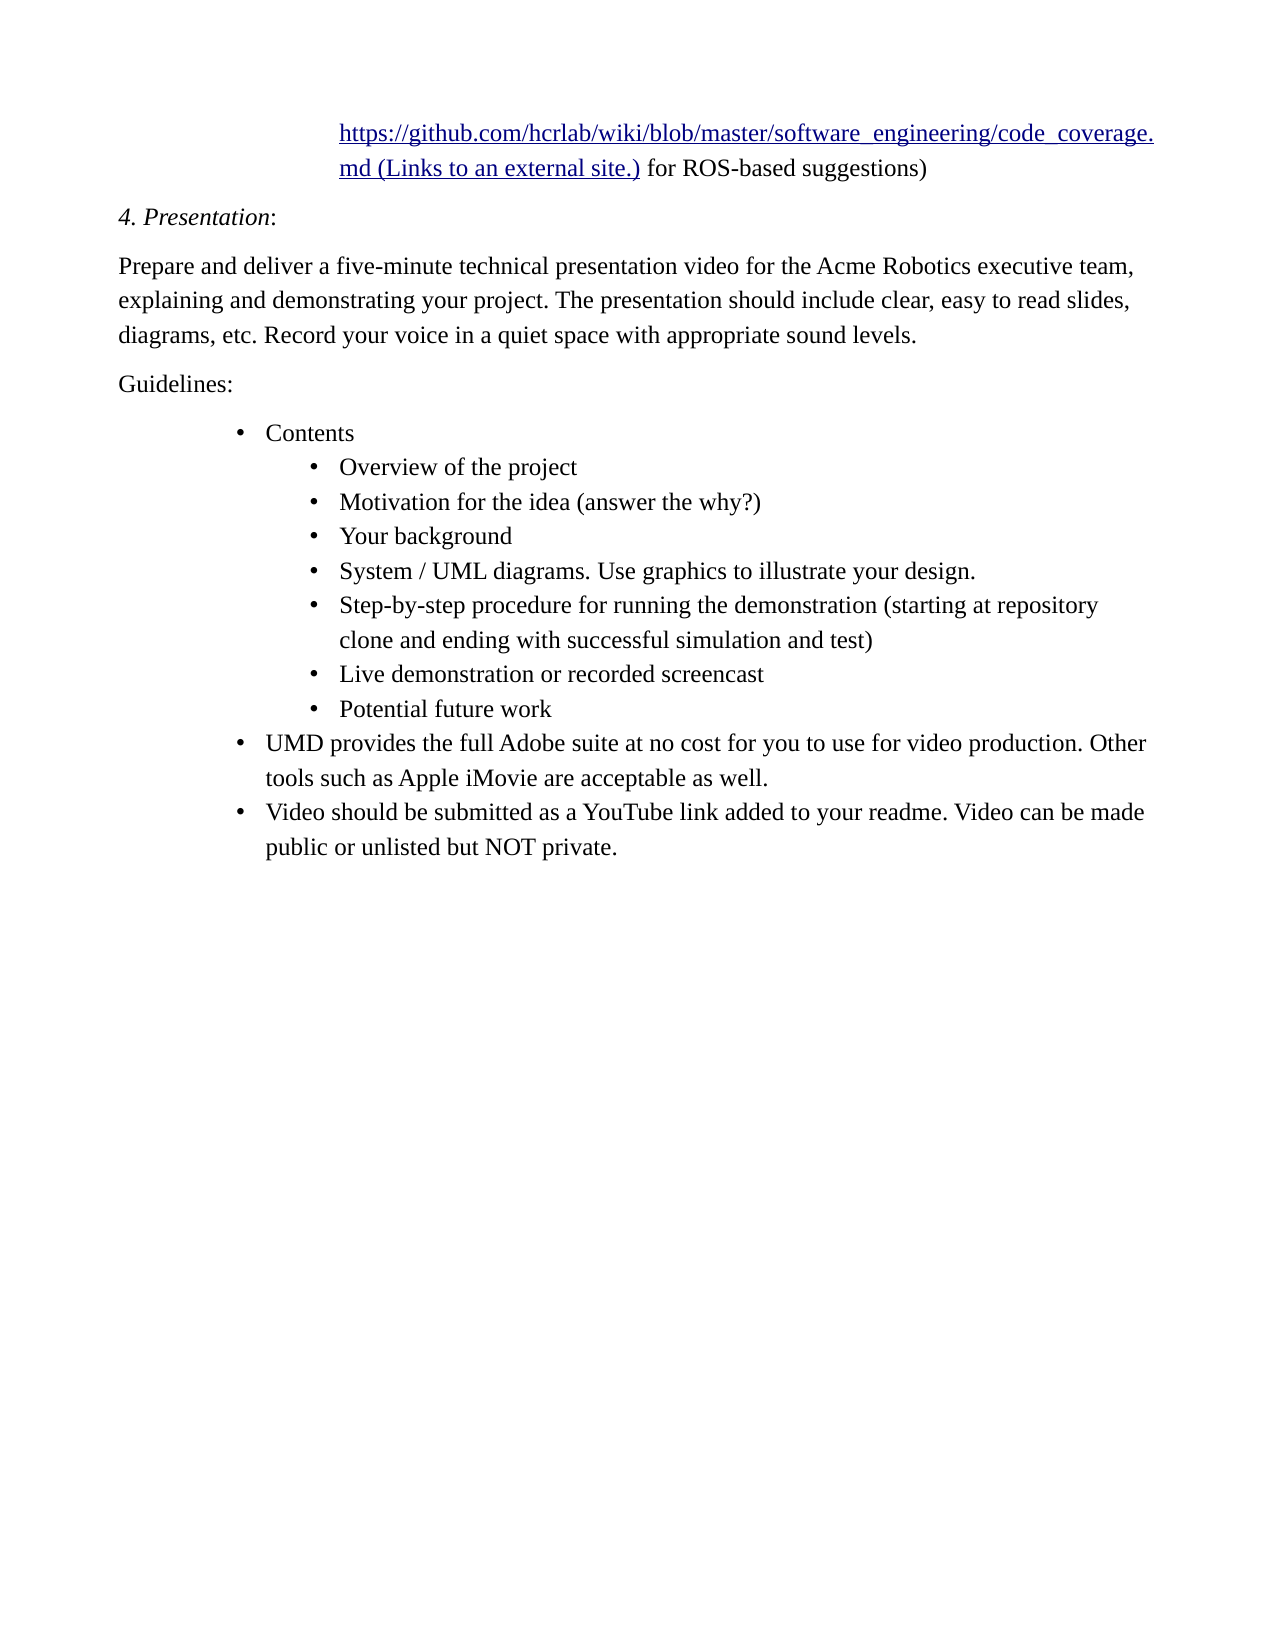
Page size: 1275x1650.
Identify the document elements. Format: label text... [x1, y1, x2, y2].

list UMD provides the full Adobe suite at no cost for you to use for video production. Other tools such as Apple iMovie are acceptable as well. [236, 728, 1157, 791]
list Live demonstration or recorded screencast [309, 659, 1157, 688]
text Prepare and deliver a five-minute technical presentation video for the Acme Robotics executive team, explaining and demonstrating your project. The presentation should include clear, easy to read slides, diagrams, etc. Record your voice in a quiet space with appropriate sound levels. [118, 251, 1157, 348]
list https://github.com/hcrlab/wiki/blob/master/software_engineering/code_coverage.md (Links to an external site.) for ROS-based suggestions) [309, 118, 1157, 181]
list Motivation for the idea (answer the why?) [309, 487, 1157, 516]
text Guidelines: [118, 369, 1157, 397]
list Your background [309, 521, 1157, 550]
list Potential future work [309, 694, 1157, 722]
list Video should be submitted as a YouTube link added to your readme. Video can be made public or unlisted but NOT private. [236, 797, 1157, 860]
list Contents [236, 418, 1157, 447]
list System / UML diagrams. Use graphics to illustrate your design. [309, 556, 1157, 584]
list Overview of the project [309, 452, 1157, 481]
list Step-by-step procedure for running the demonstration (starting at repository clone and ending with successful simulation and test) [309, 590, 1157, 653]
text 4. Presentation: [118, 202, 1157, 230]
